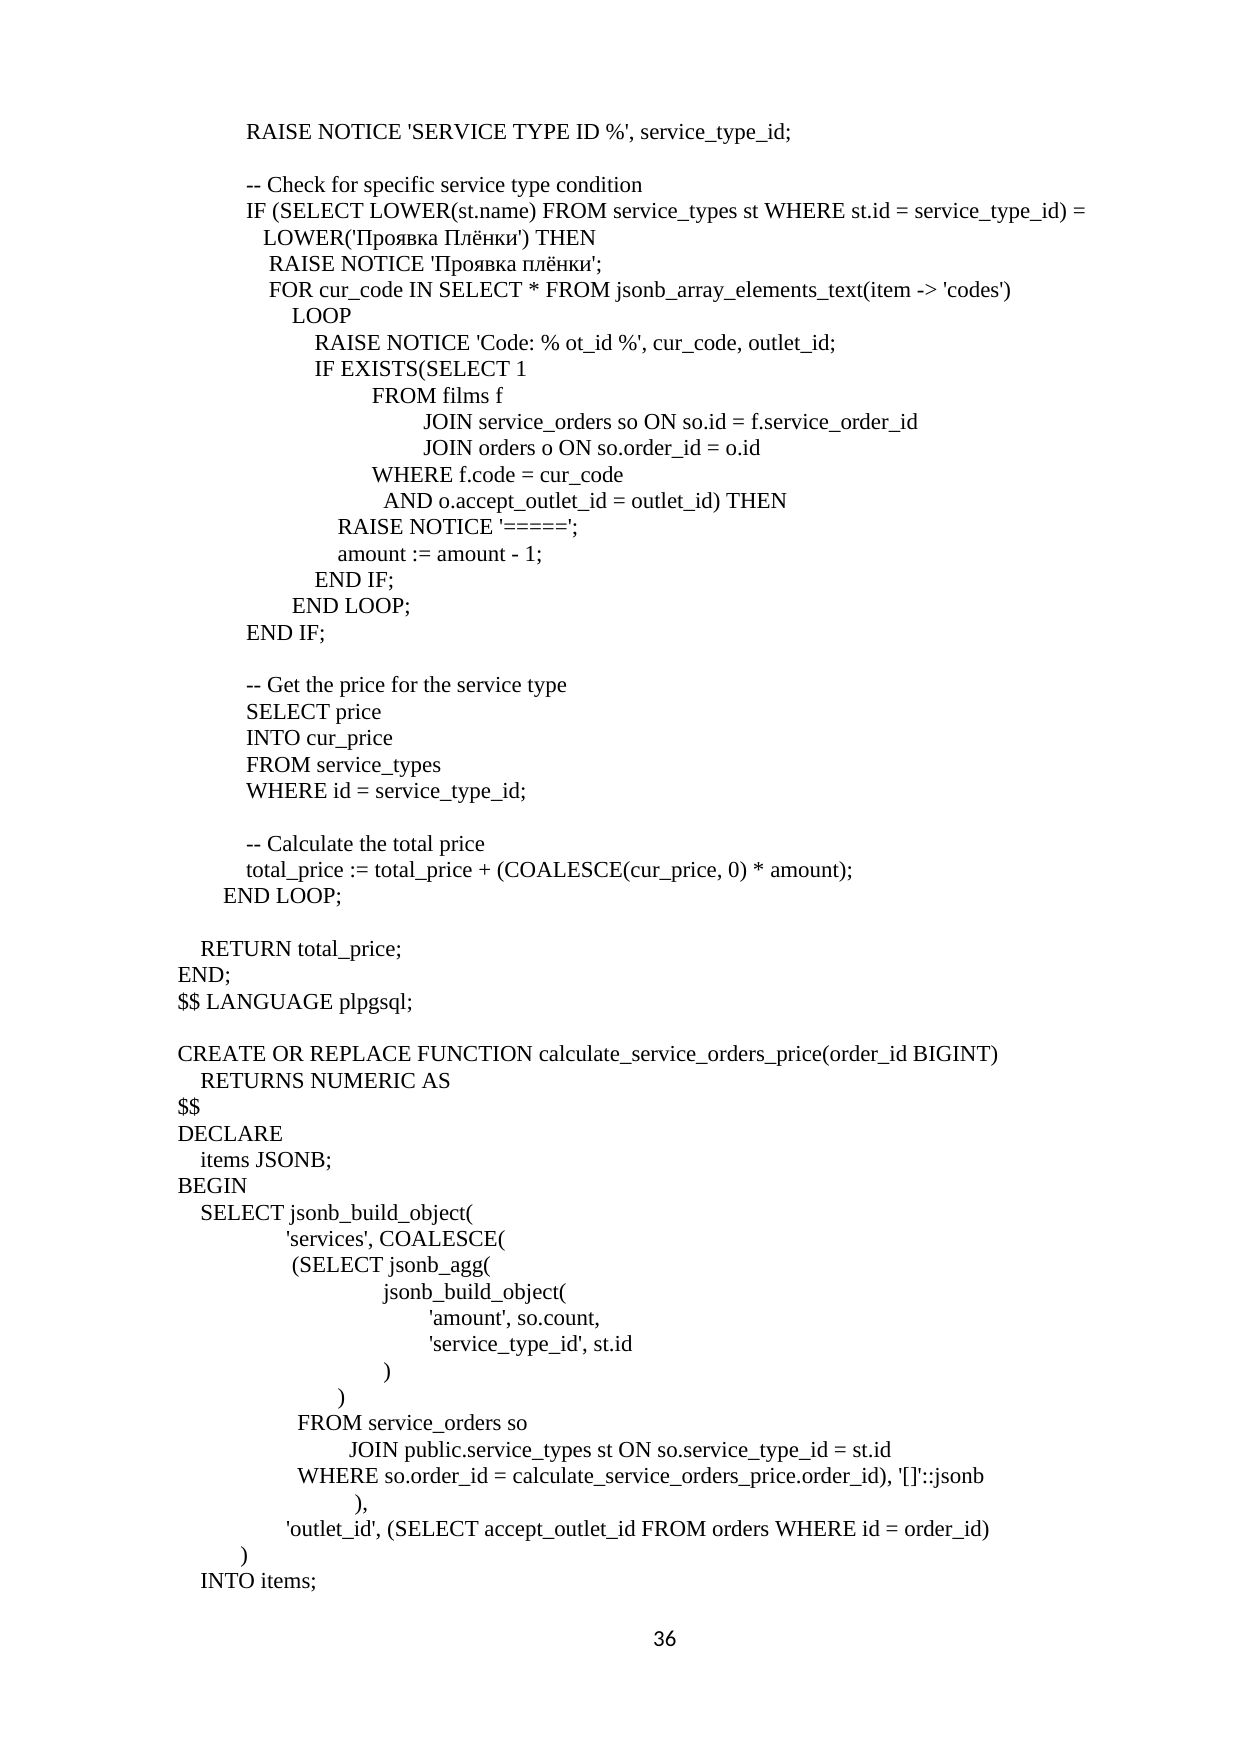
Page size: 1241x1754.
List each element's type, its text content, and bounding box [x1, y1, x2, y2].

text RAISE NOTICE 'Code: % ot_id %', cur_code, outlet_id; [177, 329, 1152, 355]
text JOIN service_orders so ON so.id = f.service_order_id [177, 408, 1152, 434]
text SELECT jsonb_build_object( [177, 1199, 1152, 1225]
text jsonb_build_object( [177, 1278, 1152, 1304]
text -- Calculate the total price [177, 830, 1152, 856]
text FOR cur_code IN SELECT * FROM jsonb_array_elements_text(item -> 'codes') [177, 276, 1152, 303]
text RAISE NOTICE '====='; [177, 513, 1152, 540]
text WHERE id = service_type_id; [177, 777, 1152, 803]
text amount := amount - 1; [177, 540, 1152, 566]
text WHERE so.order_id = calculate_service_orders_price.order_id), '[]'::jsonb [177, 1462, 1152, 1488]
text INTO items; [177, 1568, 1152, 1594]
text ) [177, 1383, 1152, 1409]
text ) [177, 1541, 1152, 1568]
text WHERE f.code = cur_code [177, 461, 1152, 487]
text FROM service_types [177, 751, 1152, 777]
text FROM films f [177, 382, 1152, 408]
text RETURNS NUMERIC AS [177, 1067, 1152, 1093]
text -- Check for specific service type condition [177, 171, 1152, 197]
text 'services', COALESCE( [177, 1225, 1152, 1251]
text ) [177, 1357, 1152, 1383]
text ), [177, 1488, 1152, 1515]
text LOWER('Проявка Плёнки') THEN [177, 223, 1152, 250]
text IF (SELECT LOWER(st.name) FROM service_types st WHERE st.id = service_type_id) = [177, 197, 1152, 223]
text BEGIN [177, 1172, 1152, 1199]
text AND o.accept_outlet_id = outlet_id) THEN [177, 487, 1152, 513]
text $$ [177, 1093, 1152, 1119]
text CREATE OR REPLACE FUNCTION calculate_service_orders_price(order_id BIGINT) [177, 1041, 1152, 1067]
text RETURN total_price; [177, 935, 1152, 961]
text $$ LANGUAGE plpgsql; [177, 988, 1152, 1014]
text items JSONB; [177, 1146, 1152, 1172]
text 'service_type_id', st.id [177, 1330, 1152, 1357]
text END; [177, 961, 1152, 988]
text DECLARE [177, 1119, 1152, 1146]
text INTO cur_price [177, 724, 1152, 751]
text SELECT price [177, 698, 1152, 724]
text RAISE NOTICE 'SERVICE TYPE ID %', service_type_id; [177, 118, 1152, 144]
text END IF; [177, 566, 1152, 592]
text END LOOP; [177, 592, 1152, 619]
text total_price := total_price + (COALESCE(cur_price, 0) * amount); [177, 856, 1152, 882]
text END LOOP; [177, 882, 1152, 909]
text END IF; [177, 619, 1152, 645]
text (SELECT jsonb_agg( [177, 1251, 1152, 1278]
text FROM service_orders so [177, 1409, 1152, 1436]
text 'outlet_id', (SELECT accept_outlet_id FROM orders WHERE id = order_id) [177, 1515, 1152, 1541]
text -- Get the price for the service type [177, 672, 1152, 698]
text 'amount', so.count, [177, 1304, 1152, 1330]
text IF EXISTS(SELECT 1 [177, 355, 1152, 382]
text RAISE NOTICE 'Проявка плёнки'; [177, 250, 1152, 276]
text LOOP [177, 303, 1152, 329]
text JOIN orders o ON so.order_id = o.id [177, 434, 1152, 461]
text JOIN public.service_types st ON so.service_type_id = st.id [177, 1436, 1152, 1462]
